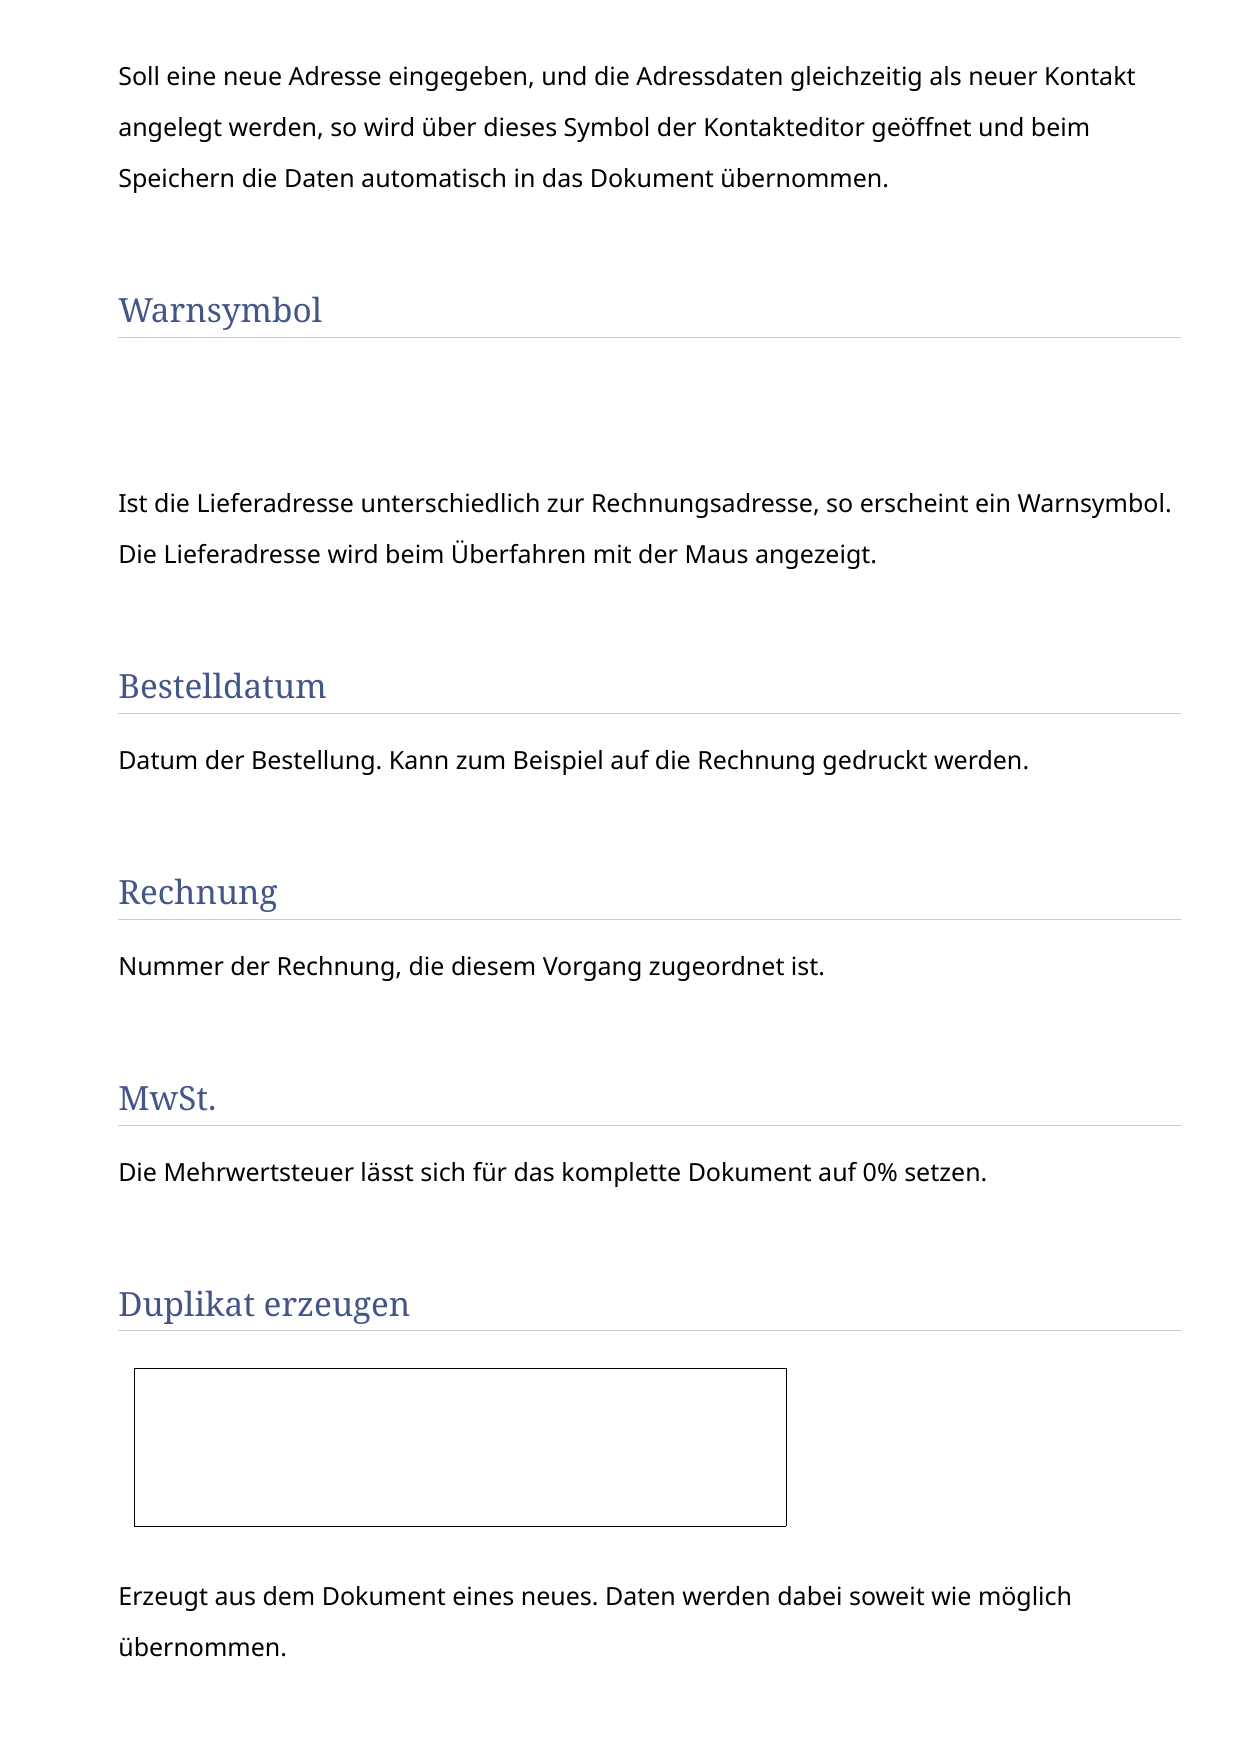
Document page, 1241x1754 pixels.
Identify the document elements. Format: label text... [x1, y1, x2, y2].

text Ist die Lieferadresse unterschiedlich zur Rechnungsadresse, so erscheint ein Warnsymbol. Die Lieferadresse wird beim Überfahren mit der Maus angezeigt. [118, 486, 1181, 571]
subtitle MwSt. [118, 1075, 1181, 1125]
text Soll eine neue Adresse eingegeben, und die Adressdaten gleichzeitig als neuer Kontakt angelegt werden, so wird über dieses Symbol der Kontakteditor geöffnet und beim Speichern die Daten automatisch in das Dokument übernommen. [118, 59, 1181, 195]
text Erzeugt aus dem Dokument eines neues. Daten werden dabei soweit wie möglich übernommen. [118, 1578, 1181, 1664]
subtitle Bestelldatum [118, 663, 1181, 713]
subtitle Duplikat erzeugen [118, 1280, 1181, 1330]
text Nummer der Rechnung, die diesem Vorgang zugeordnet ist. [118, 949, 1181, 983]
text Datum der Bestellung. Kann zum Beispiel auf die Rechnung gedruckt werden. [118, 743, 1181, 777]
text Die Mehrwertsteuer lässt sich für das komplette Dokument auf 0% setzen. [118, 1154, 1181, 1188]
subtitle Warnsymbol [118, 287, 1181, 337]
subtitle Rechnung [118, 869, 1181, 919]
